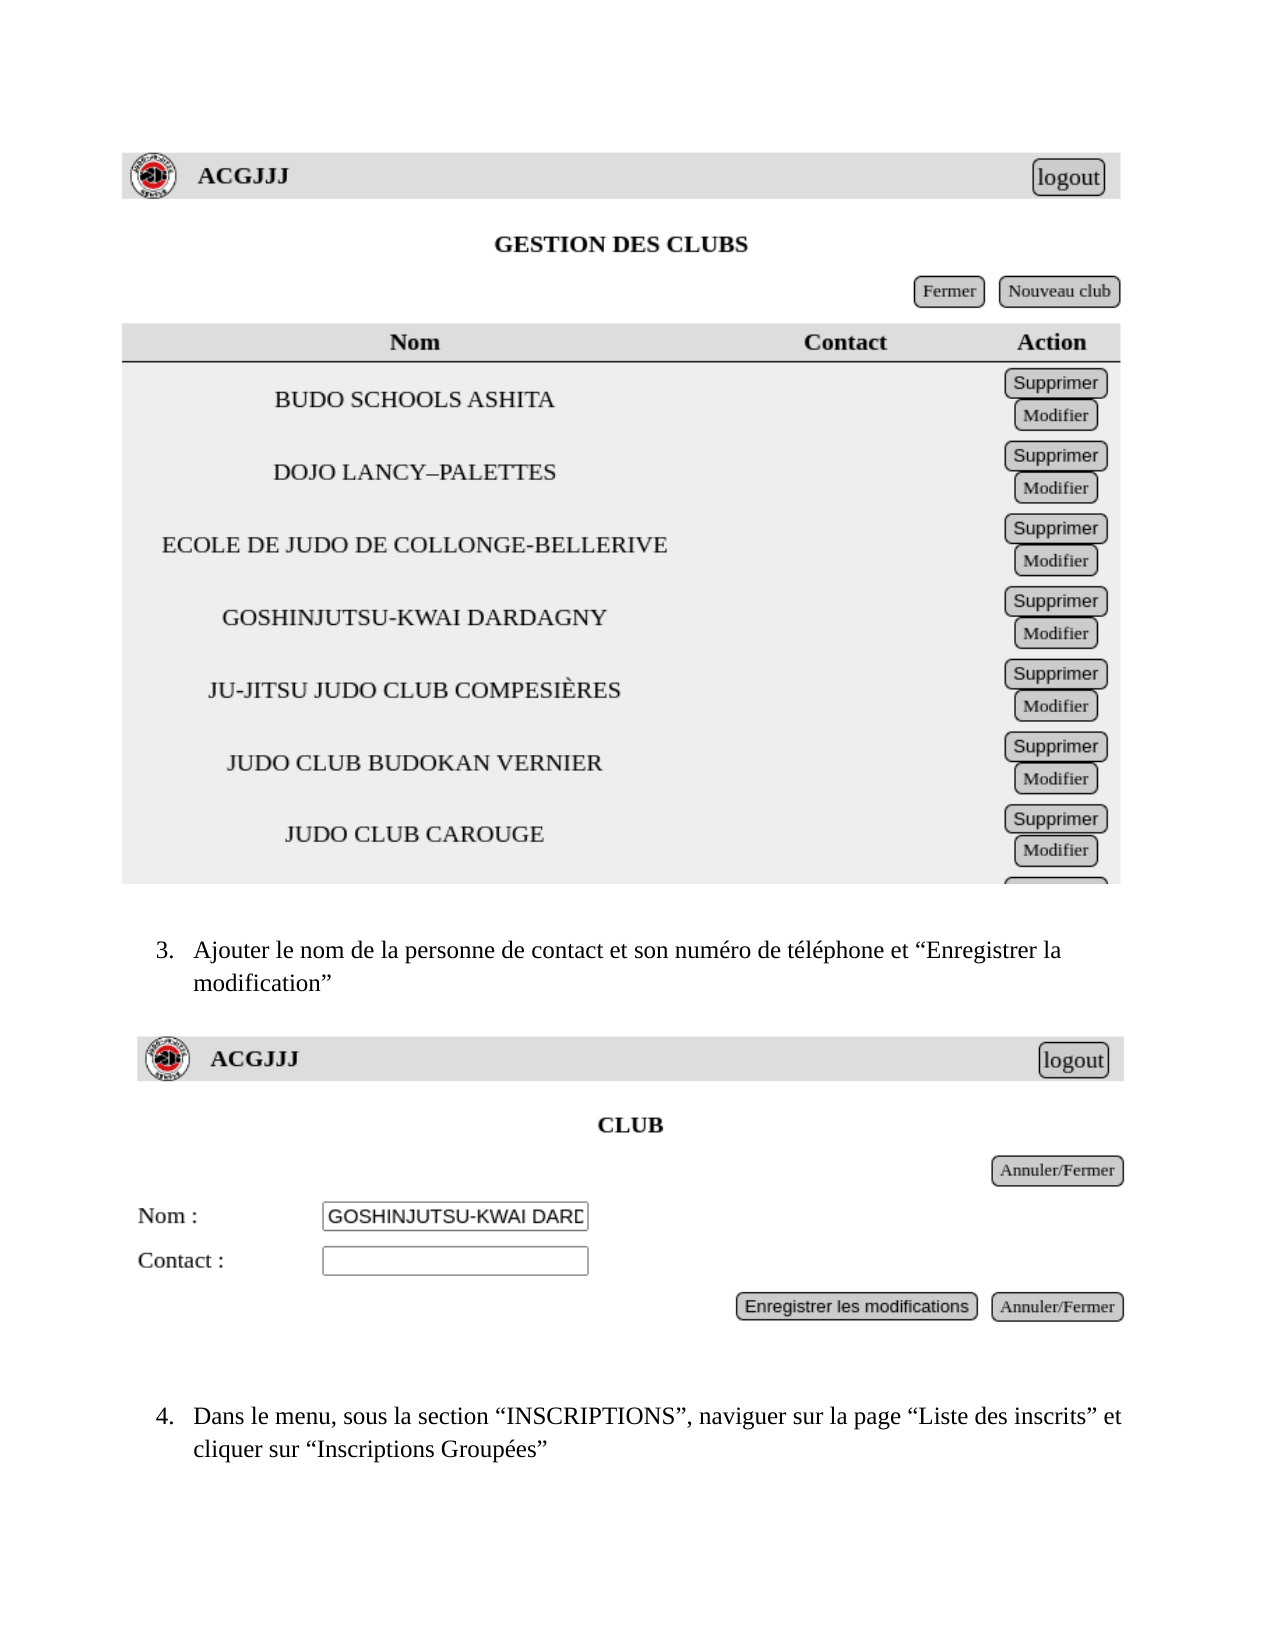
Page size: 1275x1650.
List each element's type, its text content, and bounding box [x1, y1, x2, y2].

picture [136, 1015, 1139, 1349]
picture [118, 118, 1157, 884]
list Ajouter le nom de la personne de contact et son numéro de téléphone et “Enregistrer la modification” [156, 935, 1157, 997]
list Dans le menu, sous la section “INSCRIPTIONS”, naviguer sur la page “Liste des inscrits” et cliquer sur “Inscriptions Groupées” [156, 1401, 1157, 1462]
